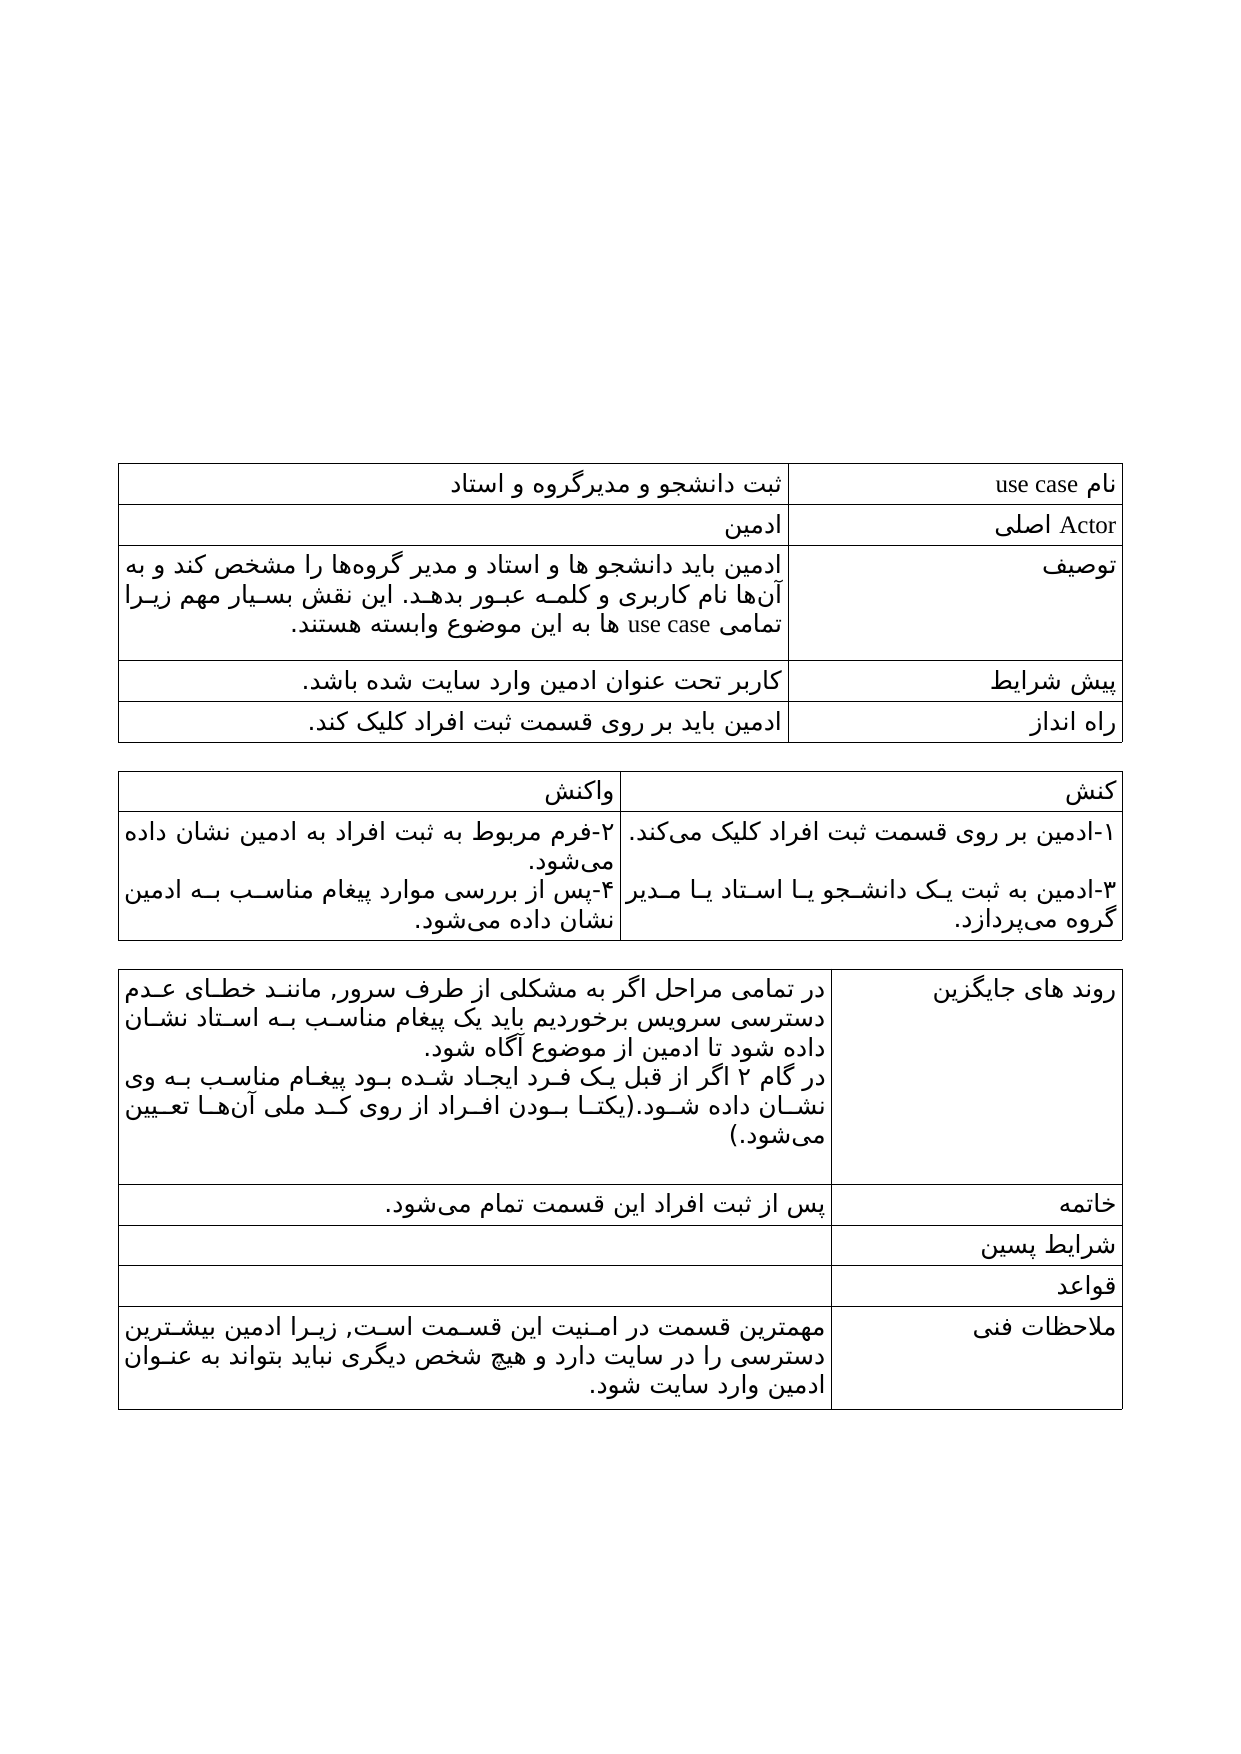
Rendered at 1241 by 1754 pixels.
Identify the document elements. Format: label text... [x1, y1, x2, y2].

table_header ثبت دانشجو و مدیرگروه و استاد [119, 464, 788, 504]
table_cell توصیف [789, 546, 1122, 660]
table_cell ۲-فرم مربوط به ثبت افراد به ادمین نشان داده می‌شود. ۴-پس از بررسی موارد پیغام مناسب به ادمین نشان داده می‌شود. [119, 812, 620, 940]
table_cell Actor اصلی [789, 505, 1122, 545]
table_cell قواعد [832, 1266, 1122, 1306]
table_header واکنش [119, 772, 620, 811]
table_cell ادمین [119, 505, 788, 545]
table_cell [119, 1266, 831, 1306]
table_header نام use case [789, 464, 1122, 504]
table_cell مهمترین قسمت در امنیت این قسمت است, زیرا ادمین بیشترین دسترسی را در سایت دارد و هیچ شخص دیگری نباید بتواند به عنوان ادمین وارد سایت شود. [119, 1307, 831, 1408]
table_cell شرایط پسین [832, 1226, 1122, 1265]
table_cell ادمین باید دانشجو ها و استاد و مدیر گروه‌ها را مشخص کند و به آن‌ها نام کاربری و کلمه عبور بدهد. این نقش بسیار مهم زیرا تمامی use case ها به این موضوع وابسته هستند. [119, 546, 788, 660]
table_header روند های جایگزین [832, 970, 1122, 1184]
table_cell ملاحظات فنی [832, 1307, 1122, 1408]
table_cell [119, 1226, 831, 1265]
table_cell پس از ثبت افراد این قسمت تمام می‌شود. [119, 1185, 831, 1224]
table_cell کاربر تحت عنوان ادمین وارد سایت شده باشد. [119, 661, 788, 701]
table_cell راه انداز [789, 702, 1122, 742]
table_cell ادمین باید بر روی قسمت ثبت افراد کلیک کند. [119, 702, 788, 742]
table_cell خاتمه [832, 1185, 1122, 1224]
table_header در تمامی مراحل اگر به مشکلی از طرف سرور, مانند خطای عدم دسترسی سرویس برخوردیم باید یک پیغام مناسب به استاد نشان داده شود تا ادمین از موضوع آگاه شود. در گام ۲ اگر از قبل یک فرد ایجاد شده بود پیغام مناسب به وی نشان داده شود.(یکتا بودن افراد از روی کد ملی آن‌ها تعیین می‌شود.) [119, 970, 831, 1184]
table_cell ۱-ادمین بر روی قسمت ثبت افراد کلیک می‌کند. ۳-ادمین به ثبت یک دانشجو یا استاد یا مدیر گروه می‌پردازد. [621, 812, 1122, 940]
table_header کنش [621, 772, 1122, 811]
table_cell پیش شرایط [789, 661, 1122, 701]
